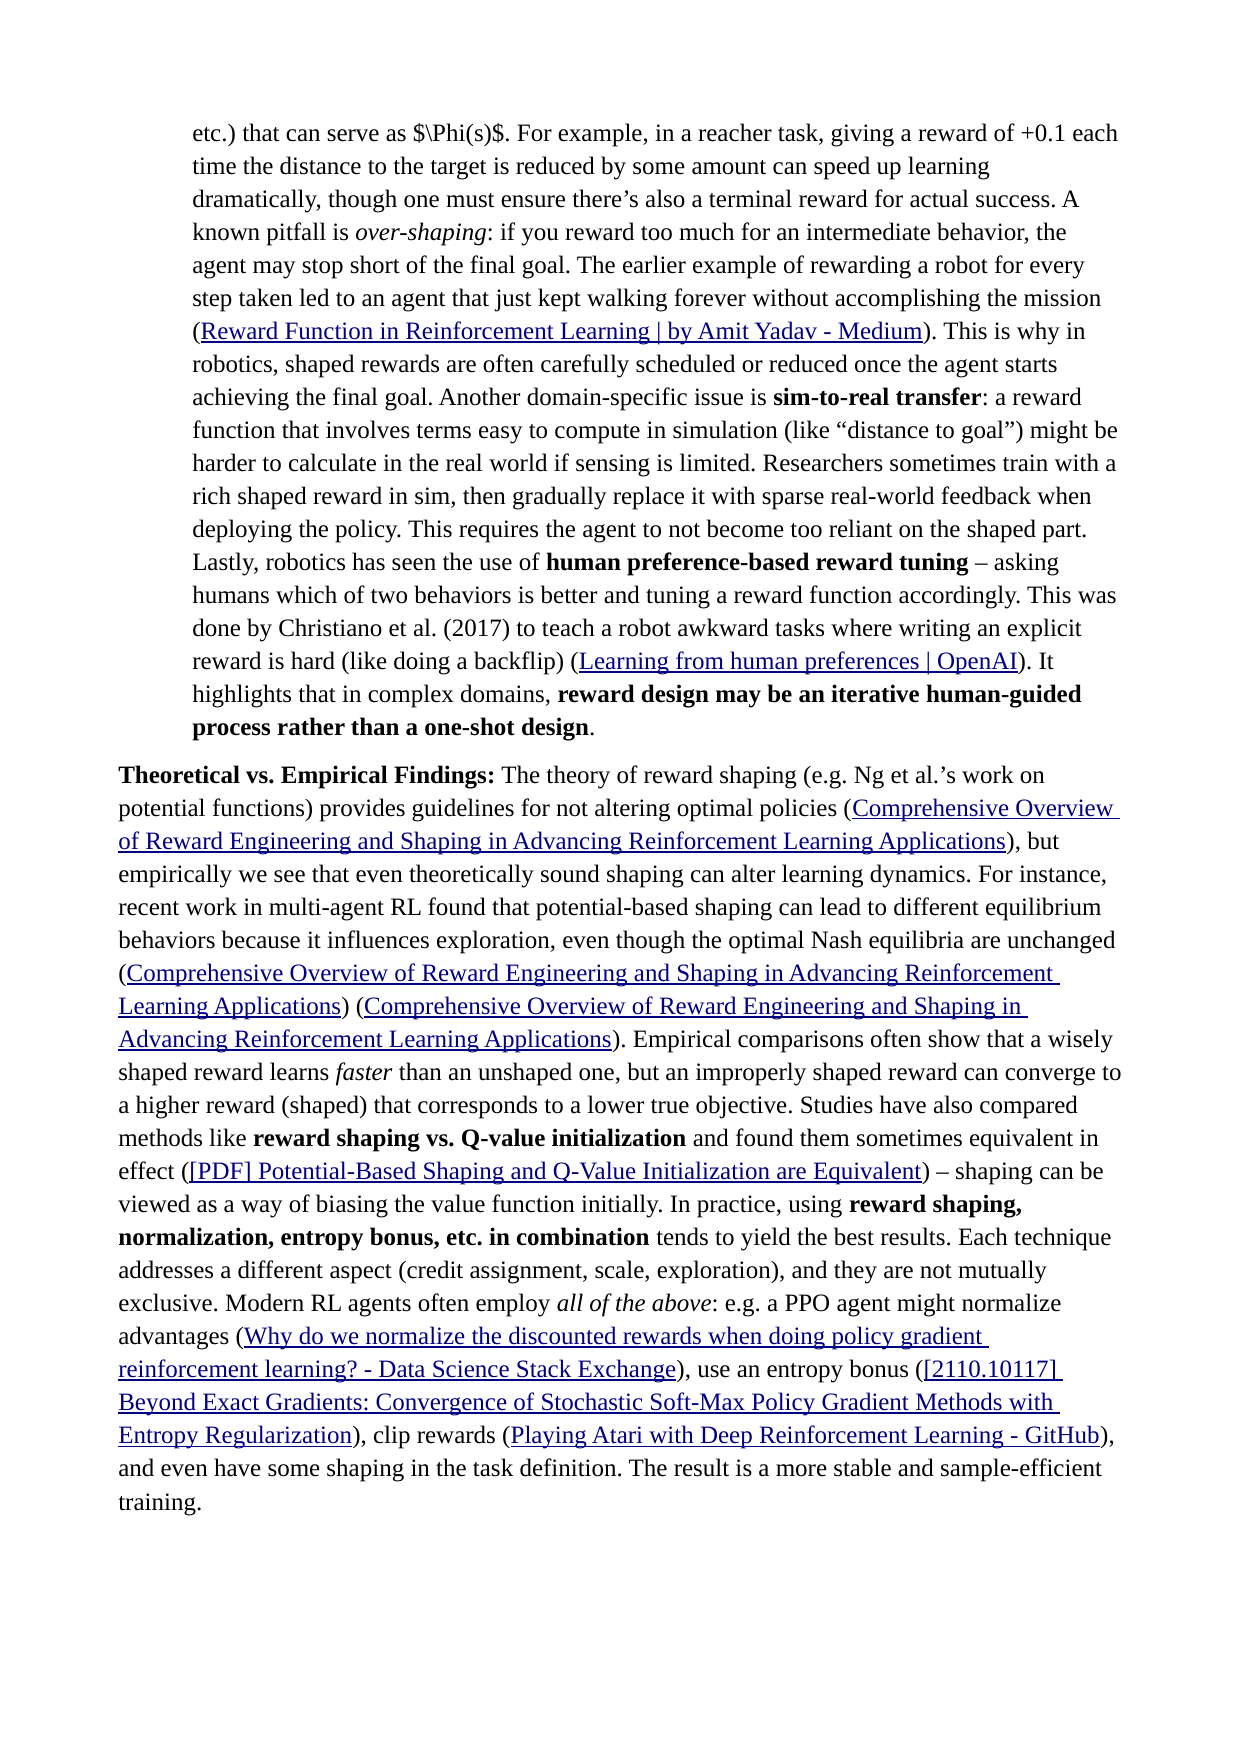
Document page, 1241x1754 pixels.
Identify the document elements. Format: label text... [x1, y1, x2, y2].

text Theoretical vs. Empirical Findings: The theory of reward shaping (e.g. Ng et al.’s work on potential functions) provides guidelines for not altering optimal policies (Comprehensive Overview of Reward Engineering and Shaping in Advancing Reinforcement Learning Applications), but empirically we see that even theoretically sound shaping can alter learning dynamics. For instance, recent work in multi-agent RL found that potential-based shaping can lead to different equilibrium behaviors because it influences exploration, even though the optimal Nash equilibria are unchanged (Comprehensive Overview of Reward Engineering and Shaping in Advancing Reinforcement Learning Applications) (Comprehensive Overview of Reward Engineering and Shaping in Advancing Reinforcement Learning Applications). Empirical comparisons often show that a wisely shaped reward learns faster than an unshaped one, but an improperly shaped reward can converge to a higher reward (shaped) that corresponds to a lower true objective. Studies have also compared methods like reward shaping vs. Q-value initialization and found them sometimes equivalent in effect ([PDF] Potential-Based Shaping and Q-Value Initialization are Equivalent) – shaping can be viewed as a way of biasing the value function initially. In practice, using reward shaping, normalization, entropy bonus, etc. in combination tends to yield the best results. Each technique addresses a different aspect (credit assignment, scale, exploration), and they are not mutually exclusive. Modern RL agents often employ all of the above: e.g. a PPO agent might normalize advantages (Why do we normalize the discounted rewards when doing policy gradient reinforcement learning? - Data Science Stack Exchange), use an entropy bonus ([2110.10117] Beyond Exact Gradients: Convergence of Stochastic Soft-Max Policy Gradient Methods with Entropy Regularization), clip rewards (Playing Atari with Deep Reinforcement Learning - GitHub), and even have some shaping in the task definition. The result is a more stable and sample-efficient training. [118, 760, 1122, 1515]
list etc.) that can serve as $\Phi(s)$. For example, in a reacher task, giving a reward of +0.1 each time the distance to the target is reduced by some amount can speed up learning dramatically, though one must ensure there’s also a terminal reward for actual success. A known pitfall is over-shaping: if you reward too much for an intermediate behavior, the agent may stop short of the final goal. The earlier example of rewarding a robot for every step taken led to an agent that just kept walking forever without accomplishing the mission (Reward Function in Reinforcement Learning | by Amit Yadav - Medium). This is why in robotics, shaped rewards are often carefully scheduled or reduced once the agent starts achieving the final goal. Another domain-specific issue is sim-to-real transfer: a reward function that involves terms easy to compute in simulation (like “distance to goal”) might be harder to calculate in the real world if sensing is limited. Researchers sometimes train with a rich shaped reward in sim, then gradually replace it with sparse real-world feedback when deploying the policy. This requires the agent to not become too reliant on the shaped part. Lastly, robotics has seen the use of human preference-based reward tuning – asking humans which of two behaviors is better and tuning a reward function accordingly. This was done by Christiano et al. (2017) to teach a robot awkward tasks where writing an explicit reward is hard (like doing a backflip) (Learning from human preferences | OpenAI). It highlights that in complex domains, reward design may be an iterative human-guided process rather than a one-shot design. [162, 118, 1122, 741]
